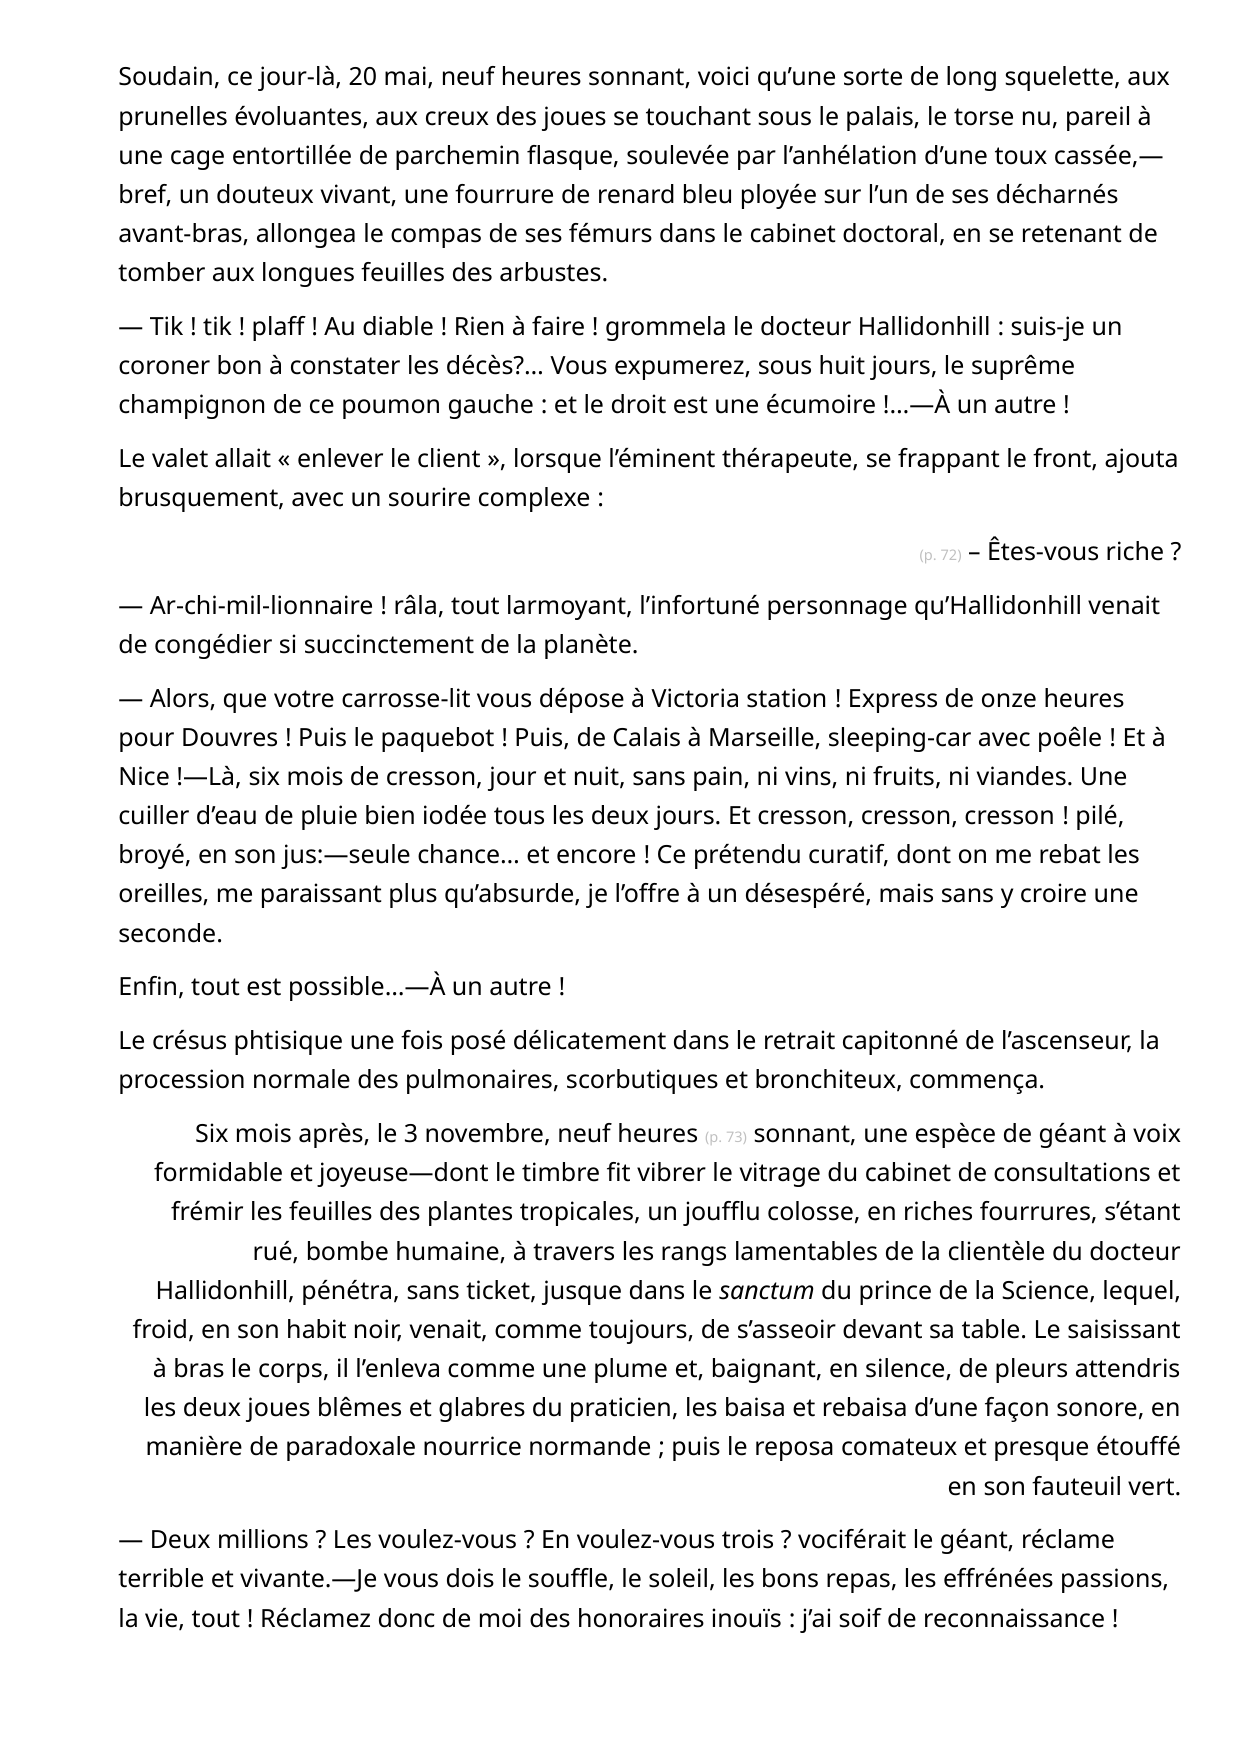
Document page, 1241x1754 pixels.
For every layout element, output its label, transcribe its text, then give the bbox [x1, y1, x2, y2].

text (p. 72) – Êtes-vous riche ? [118, 534, 1181, 568]
text — Ar-chi-mil-lionnaire ! râla, tout larmoyant, l’infortuné personnage qu’Hallidonhill venait de congédier si succinctement de la planète. [118, 587, 1181, 661]
text — Alors, que votre carrosse-lit vous dépose à Victoria station ! Express de onze heures pour Douvres ! Puis le paquebot ! Puis, de Calais à Marseille, sleeping-car avec poêle ! Et à Nice !—Là, six mois de cresson, jour et nuit, sans pain, ni vins, ni fruits, ni viandes. Une cuiller d’eau de pluie bien iodée tous les deux jours. Et cresson, cresson, cresson ! pilé, broyé, en son jus:—seule chance… et encore ! Ce prétendu curatif, dont on me rebat les oreilles, me paraissant plus qu’absurde, je l’offre à un désespéré, mais sans y croire une seconde. [118, 680, 1181, 949]
text Le valet allait « enlever le client », lorsque l’éminent thérapeute, se frappant le front, ajouta brusquement, avec un sourire complexe : [118, 441, 1181, 514]
text Enfin, tout est possible…—À un autre ! [118, 969, 1181, 1003]
text — Deux millions ? Les voulez-vous ? En voulez-vous trois ? vociférait le géant, réclame terrible et vivante.—Je vous dois le souffle, le soleil, les bons repas, les effrénées passions, la vie, tout ! Réclamez donc de moi des honoraires inouïs : j’ai soif de reconnaissance ! [118, 1522, 1181, 1634]
text Soudain, ce jour-là, 20 mai, neuf heures sonnant, voici qu’une sorte de long squelette, aux prunelles évoluantes, aux creux des joues se touchant sous le palais, le torse nu, pareil à une cage entortillée de parchemin flasque, soulevée par l’anhélation d’une toux cassée,—bref, un douteux vivant, une fourrure de renard bleu ployée sur l’un de ses décharnés avant-bras, allongea le compas de ses fémurs dans le cabinet doctoral, en se retenant de tomber aux longues feuilles des arbustes. [118, 59, 1181, 289]
text Six mois après, le 3 novembre, neuf heures (p. 73) sonnant, une espèce de géant à voix formidable et joyeuse—dont le timbre fit vibrer le vitrage du cabinet de consultations et frémir les feuilles des plantes tropicales, un joufflu colosse, en riches fourrures, s’étant rué, bombe humaine, à travers les rangs lamentables de la clientèle du docteur Hallidonhill, pénétra, sans ticket, jusque dans le sanctum du prince de la Science, lequel, froid, en son habit noir, venait, comme toujours, de s’asseoir devant sa table. Le saisissant à bras le corps, il l’enleva comme une plume et, baignant, en silence, de pleurs attendris les deux joues blêmes et glabres du praticien, les baisa et rebaisa d’une façon sonore, en manière de paradoxale nourrice normande ; puis le reposa comateux et presque étouffé en son fauteuil vert. [118, 1116, 1181, 1502]
text Le crésus phtisique une fois posé délicatement dans le retrait capitonné de l’ascenseur, la procession normale des pulmonaires, scorbutiques et bronchiteux, commença. [118, 1023, 1181, 1096]
text — Tik ! tik ! plaff ! Au diable ! Rien à faire ! grommela le docteur Hallidonhill : suis-je un coroner bon à constater les décès?… Vous expumerez, sous huit jours, le suprême champignon de ce poumon gauche : et le droit est une écumoire !…—À un autre ! [118, 309, 1181, 421]
